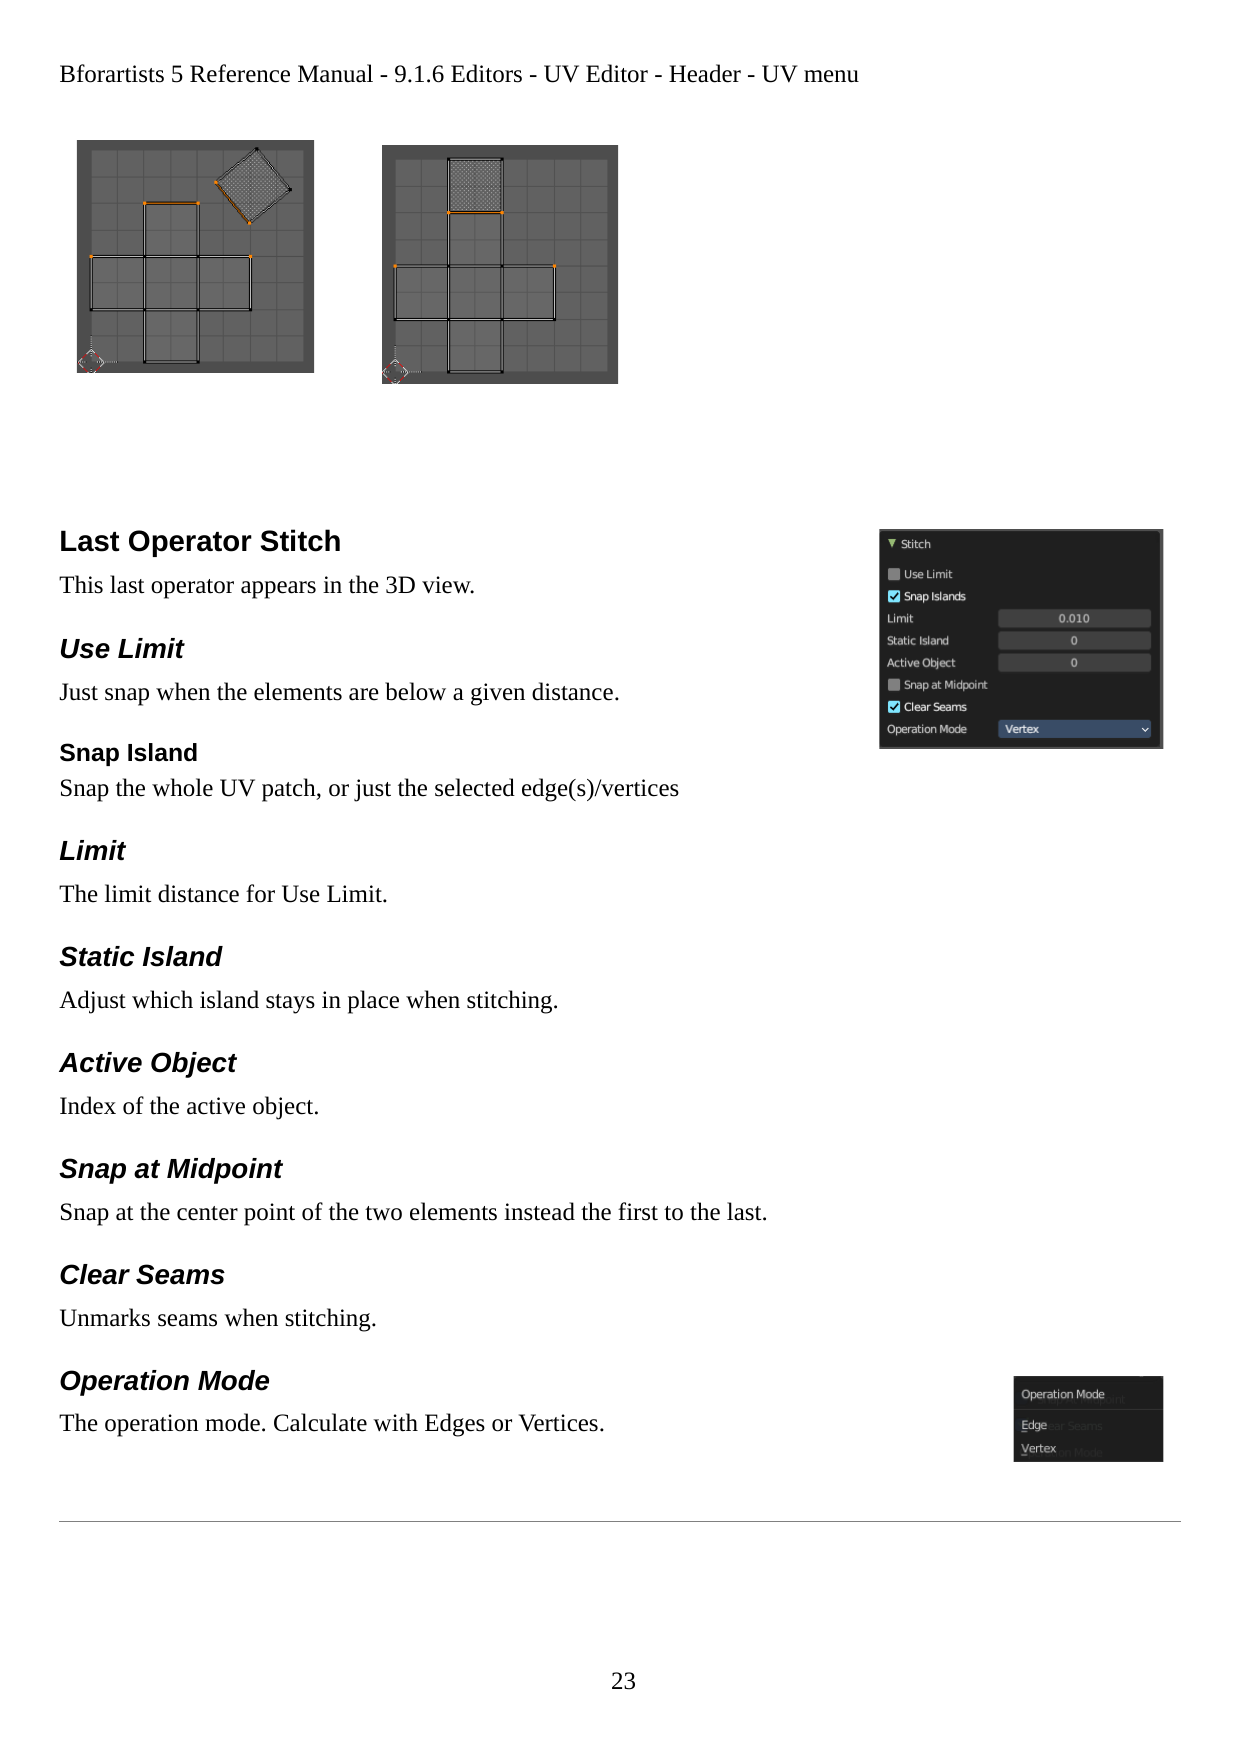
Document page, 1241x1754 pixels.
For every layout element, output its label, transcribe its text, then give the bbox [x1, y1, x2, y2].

text Just snap when the elements are below a given distance. [59, 677, 879, 705]
text Adjust which island stays in place when stitching. [59, 985, 1181, 1013]
subtitle Active Object [59, 1046, 1181, 1078]
subtitle Last Operator Stitch [59, 524, 1181, 558]
subtitle Limit [59, 834, 1181, 866]
text This last operator appears in the 3D view. [59, 571, 879, 599]
picture [879, 529, 1164, 749]
subtitle Operation Mode [59, 1364, 1181, 1396]
subtitle Use Limit [59, 632, 879, 664]
picture [1013, 1376, 1164, 1462]
subtitle Static Island [59, 940, 1181, 972]
text Snap the whole UV patch, or just the selected edge(s)/vertices [59, 773, 1181, 802]
subtitle Snap at Midpoint [59, 1152, 1181, 1184]
subtitle Clear Seams [59, 1258, 1181, 1290]
text Unmarks seams when stitching. [59, 1303, 1181, 1331]
subtitle Snap Island [59, 738, 1181, 767]
picture [76, 140, 315, 373]
text Index of the active object. [59, 1091, 1181, 1119]
text Snap at the center point of the two elements instead the first to the last. [59, 1197, 1181, 1225]
subtitle [1164, 632, 1181, 664]
picture [382, 145, 619, 384]
text The limit distance for Use Limit. [59, 879, 1181, 908]
text The operation mode. Calculate with Edges or Vertices. [59, 1408, 1013, 1437]
